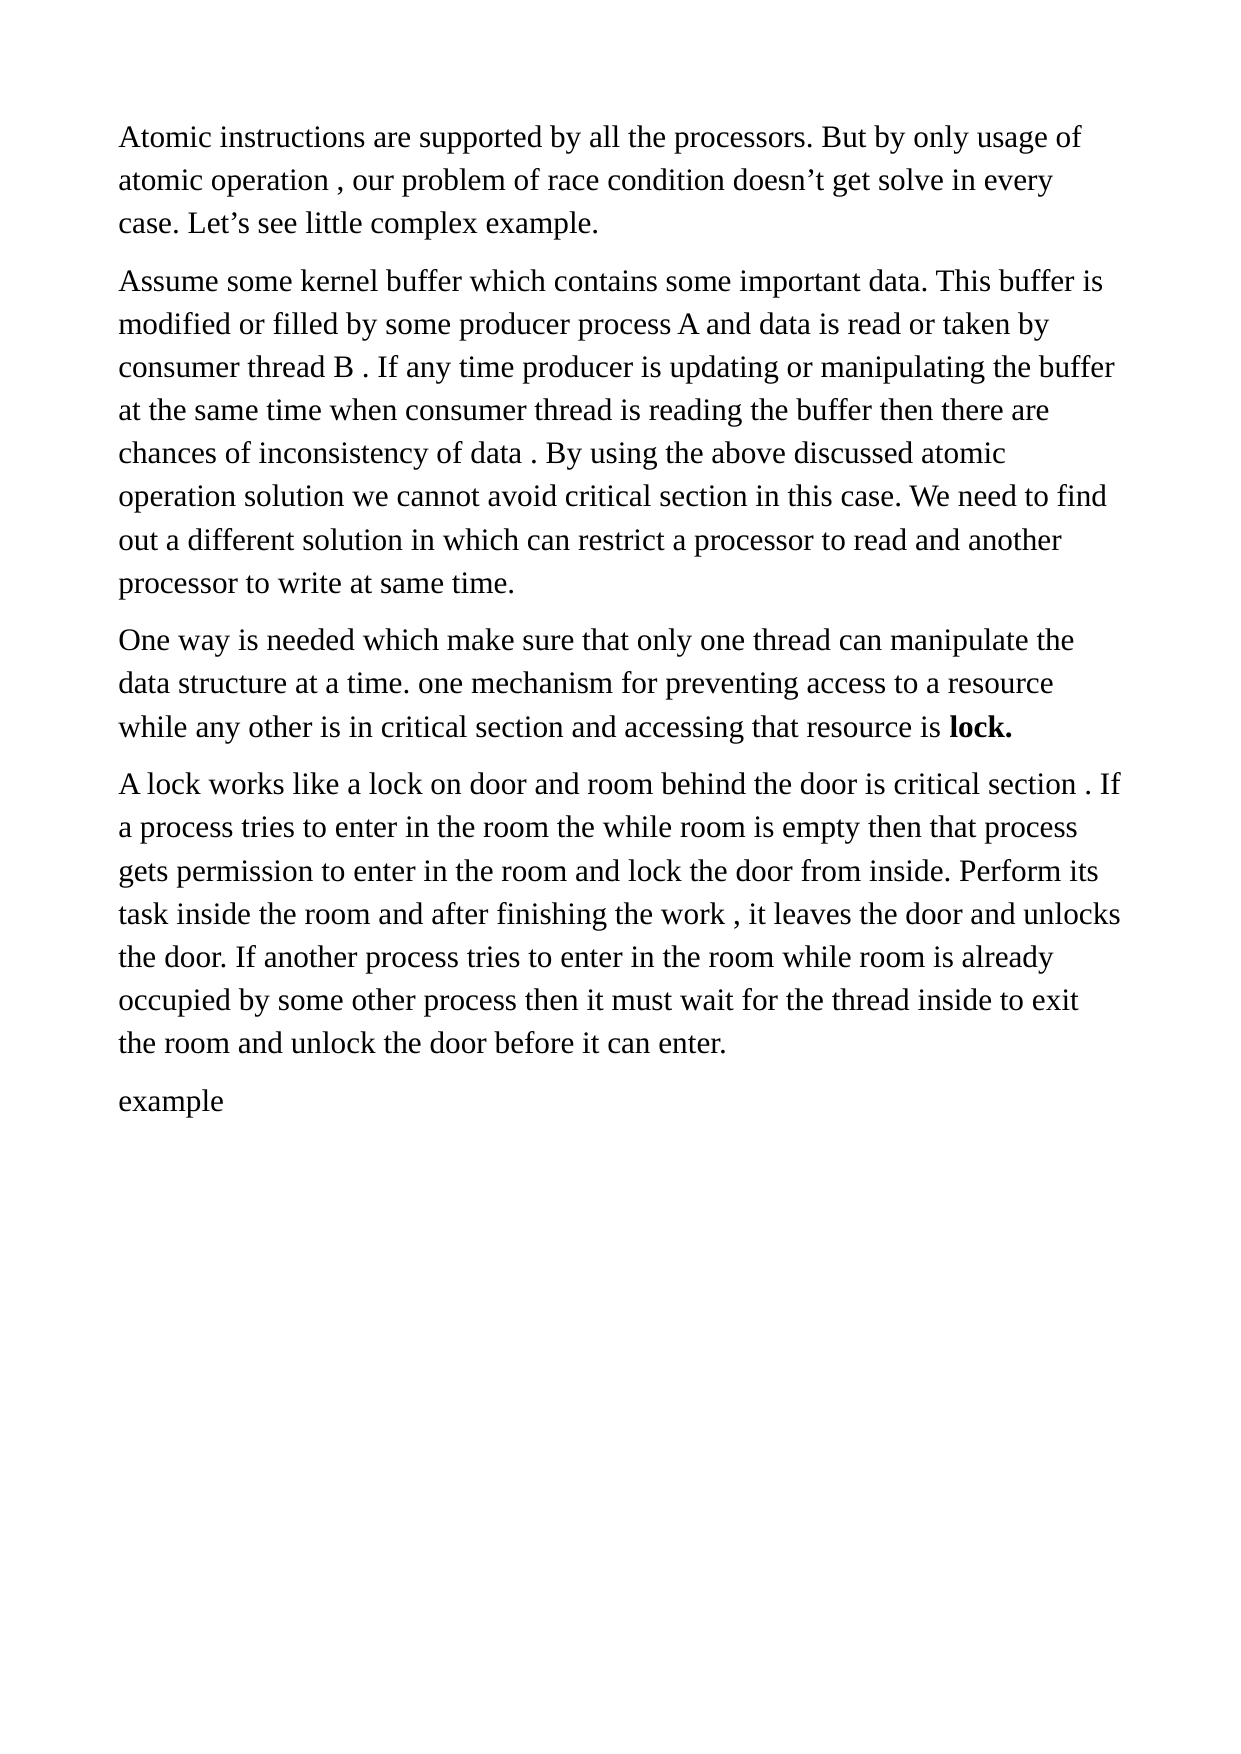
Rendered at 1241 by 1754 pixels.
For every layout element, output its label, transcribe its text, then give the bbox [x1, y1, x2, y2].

text A lock works like a lock on door and room behind the door is critical section . If a process tries to enter in the room the while room is empty then that process gets permission to enter in the room and lock the door from inside. Perform its task inside the room and after finishing the work , it leaves the door and unlocks the door. If another process tries to enter in the room while room is already occupied by some other process then it must wait for the thread inside to exit the room and unlock the door before it can enter. [118, 766, 1122, 1060]
text example [118, 1082, 1122, 1118]
text Atomic instructions are supported by all the processors. But by only usage of atomic operation , our problem of race condition doesn’t get solve in every case. Let’s see little complex example. [118, 118, 1122, 240]
text Assume some kernel buffer which contains some important data. This buffer is modified or filled by some producer process A and data is read or taken by consumer thread B . If any time producer is updating or manipulating the buffer at the same time when consumer thread is reading the buffer then there are chances of inconsistency of data . By using the above discussed atomic operation solution we cannot avoid critical section in this case. We need to find out a different solution in which can restrict a processor to read and another processor to write at same time. [118, 262, 1122, 600]
text One way is needed which make sure that only one thread can manipulate the data structure at a time. one mechanism for preventing access to a resource while any other is in critical section and accessing that resource is lock. [118, 622, 1122, 744]
